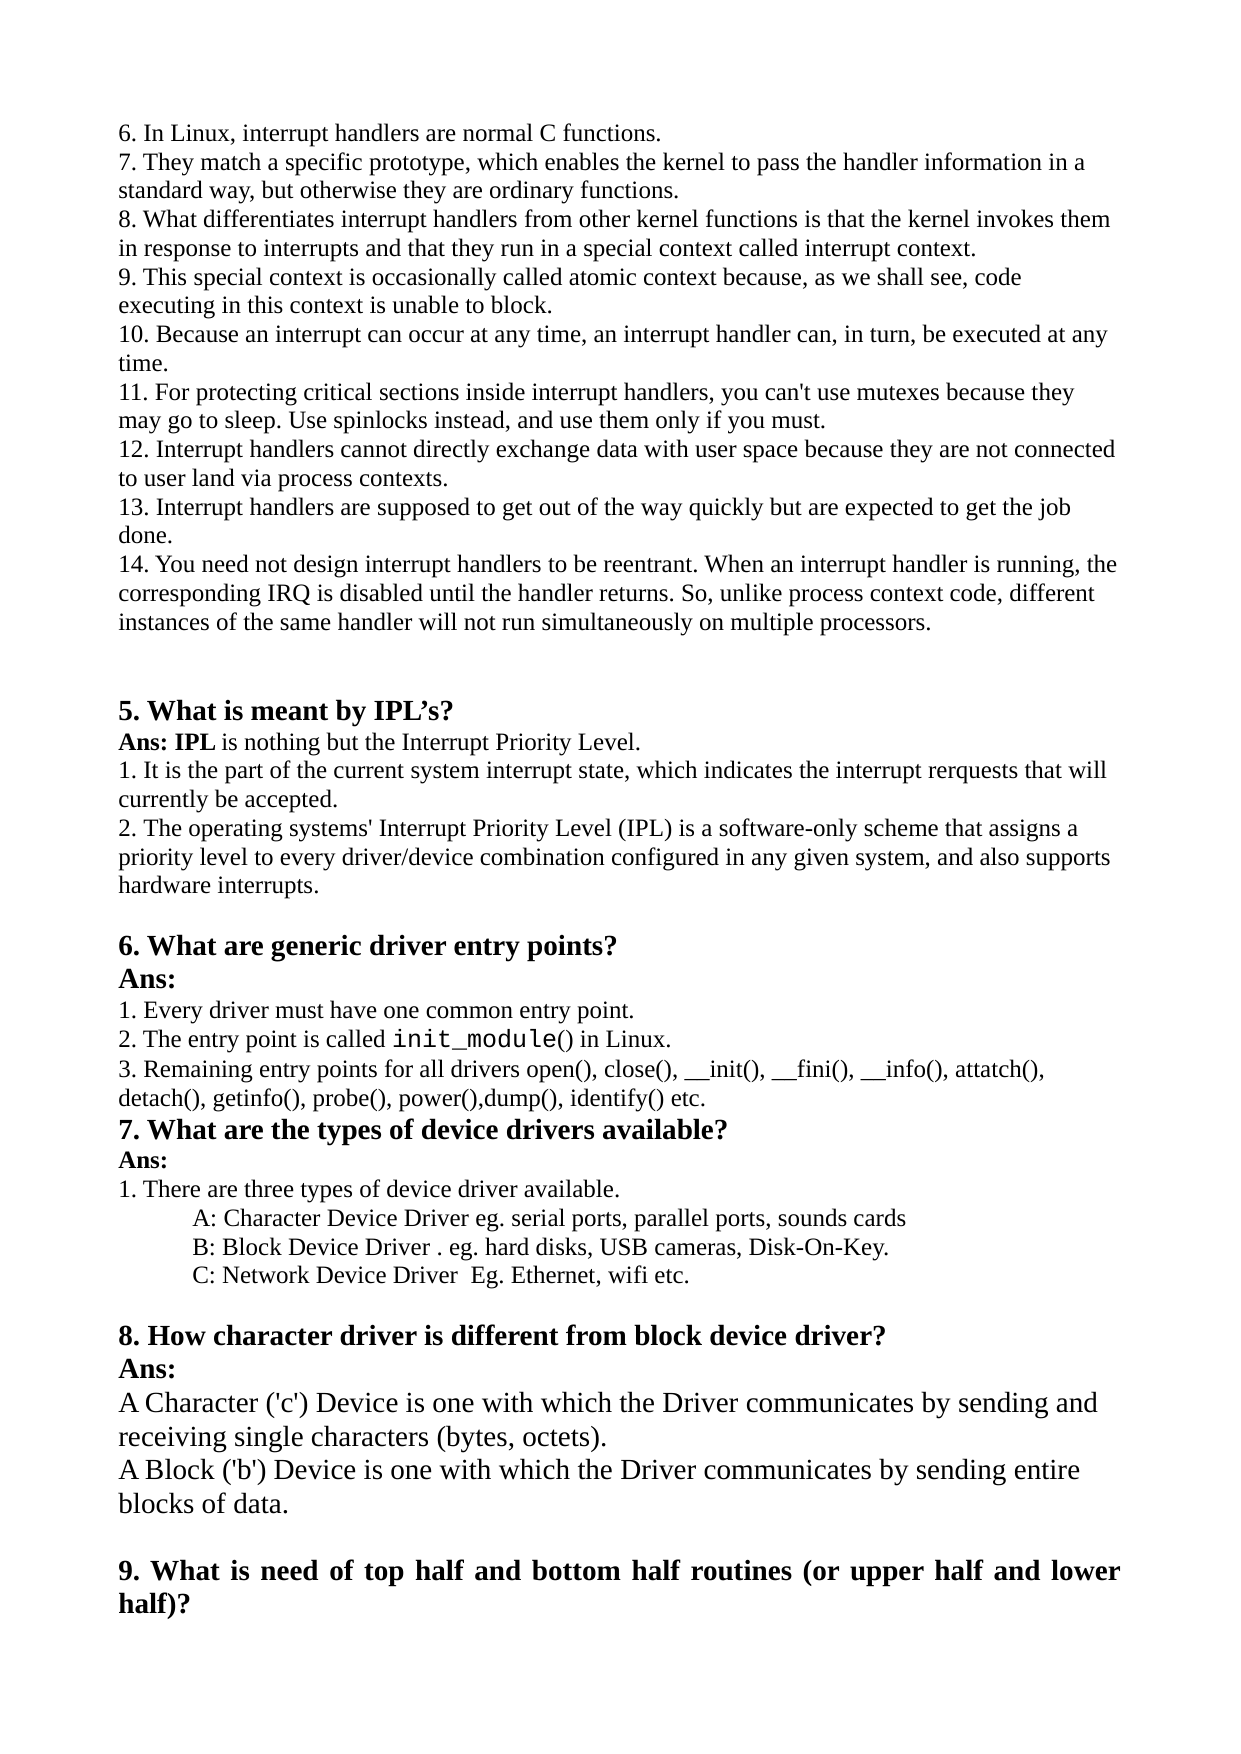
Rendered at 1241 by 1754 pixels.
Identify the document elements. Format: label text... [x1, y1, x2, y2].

text 6. What are generic driver entry points? [118, 928, 1122, 961]
text 14. You need not design interrupt handlers to be reentrant. When an interrupt handler is running, the [118, 549, 1122, 578]
text 1. Every driver must have one common entry point. [118, 995, 1122, 1024]
text Ans: [118, 1146, 1122, 1174]
text 8. What differentiates interrupt handlers from other kernel functions is that the kernel invokes them in response to interrupts and that they run in a special context called interrupt context. [118, 204, 1122, 262]
text 6. In Linux, interrupt handlers are normal C functions. [118, 118, 1122, 147]
text A Character ('c') Device is one with which the Driver communicates by sending and [118, 1385, 1122, 1419]
text 11. For protecting critical sections inside interrupt handlers, you can't use mutexes because they may go to sleep. Use spinlocks instead, and use them only if you must. [118, 377, 1122, 434]
text Ans: IPL is nothing but the Interrupt Priority Level. [118, 727, 1122, 755]
text C: Network Device Driver Eg. Ethernet, wifi etc. [118, 1261, 1122, 1289]
text instances of the same handler will not run simultaneously on multiple processors. [118, 607, 1122, 636]
text 13. Interrupt handlers are supposed to get out of the way quickly but are expected to get the job done. [118, 492, 1122, 549]
text A: Character Device Driver eg. serial ports, parallel ports, sounds cards [118, 1203, 1122, 1232]
text 1. It is the part of the current system interrupt state, which indicates the interrupt rerquests that will currently be accepted. [118, 755, 1122, 813]
text 5. What is meant by IPL’s? [118, 693, 1122, 727]
text 1. There are three types of device driver available. [118, 1174, 1122, 1203]
text corresponding IRQ is disabled until the handler returns. So, unlike process context code, different [118, 578, 1122, 607]
text 8. How character driver is different from block device driver? [118, 1318, 1122, 1352]
text 7. What are the types of device drivers available? [118, 1112, 1122, 1146]
text A Block ('b') Device is one with which the Driver communicates by sending entire blocks of data. [118, 1452, 1122, 1519]
text receiving single characters (bytes, octets). [118, 1419, 1122, 1452]
text 2. The operating systems' Interrupt Priority Level (IPL) is a software-only scheme that assigns a priority level to every driver/device combination configured in any given system, and also supports hardware interrupts. [118, 813, 1122, 899]
text 12. Interrupt handlers cannot directly exchange data with user space because they are not connected to user land via process contexts. [118, 434, 1122, 492]
text 9. This special context is occasionally called atomic context because, as we shall see, code executing in this context is unable to block. [118, 262, 1122, 319]
text 9. What is need of top half and bottom half routines (or upper half and lower half)? [118, 1553, 1122, 1620]
text Ans: [118, 961, 1122, 995]
text 7. They match a specific prototype, which enables the kernel to pass the handler information in a standard way, but otherwise they are ordinary functions. [118, 147, 1122, 204]
text B: Block Device Driver . eg. hard disks, USB cameras, Disk-On-Key. [118, 1232, 1122, 1261]
text 10. Because an interrupt can occur at any time, an interrupt handler can, in turn, be executed at any time. [118, 319, 1122, 377]
text 3. Remaining entry points for all drivers open(), close(), __init(), __fini(), __info(), attatch(), detach(), getinfo(), probe(), power(),dump(), identify() etc. [118, 1054, 1122, 1112]
text Ans: [118, 1352, 1122, 1385]
text 2. The entry point is called init_module() in Linux. [118, 1024, 1122, 1054]
